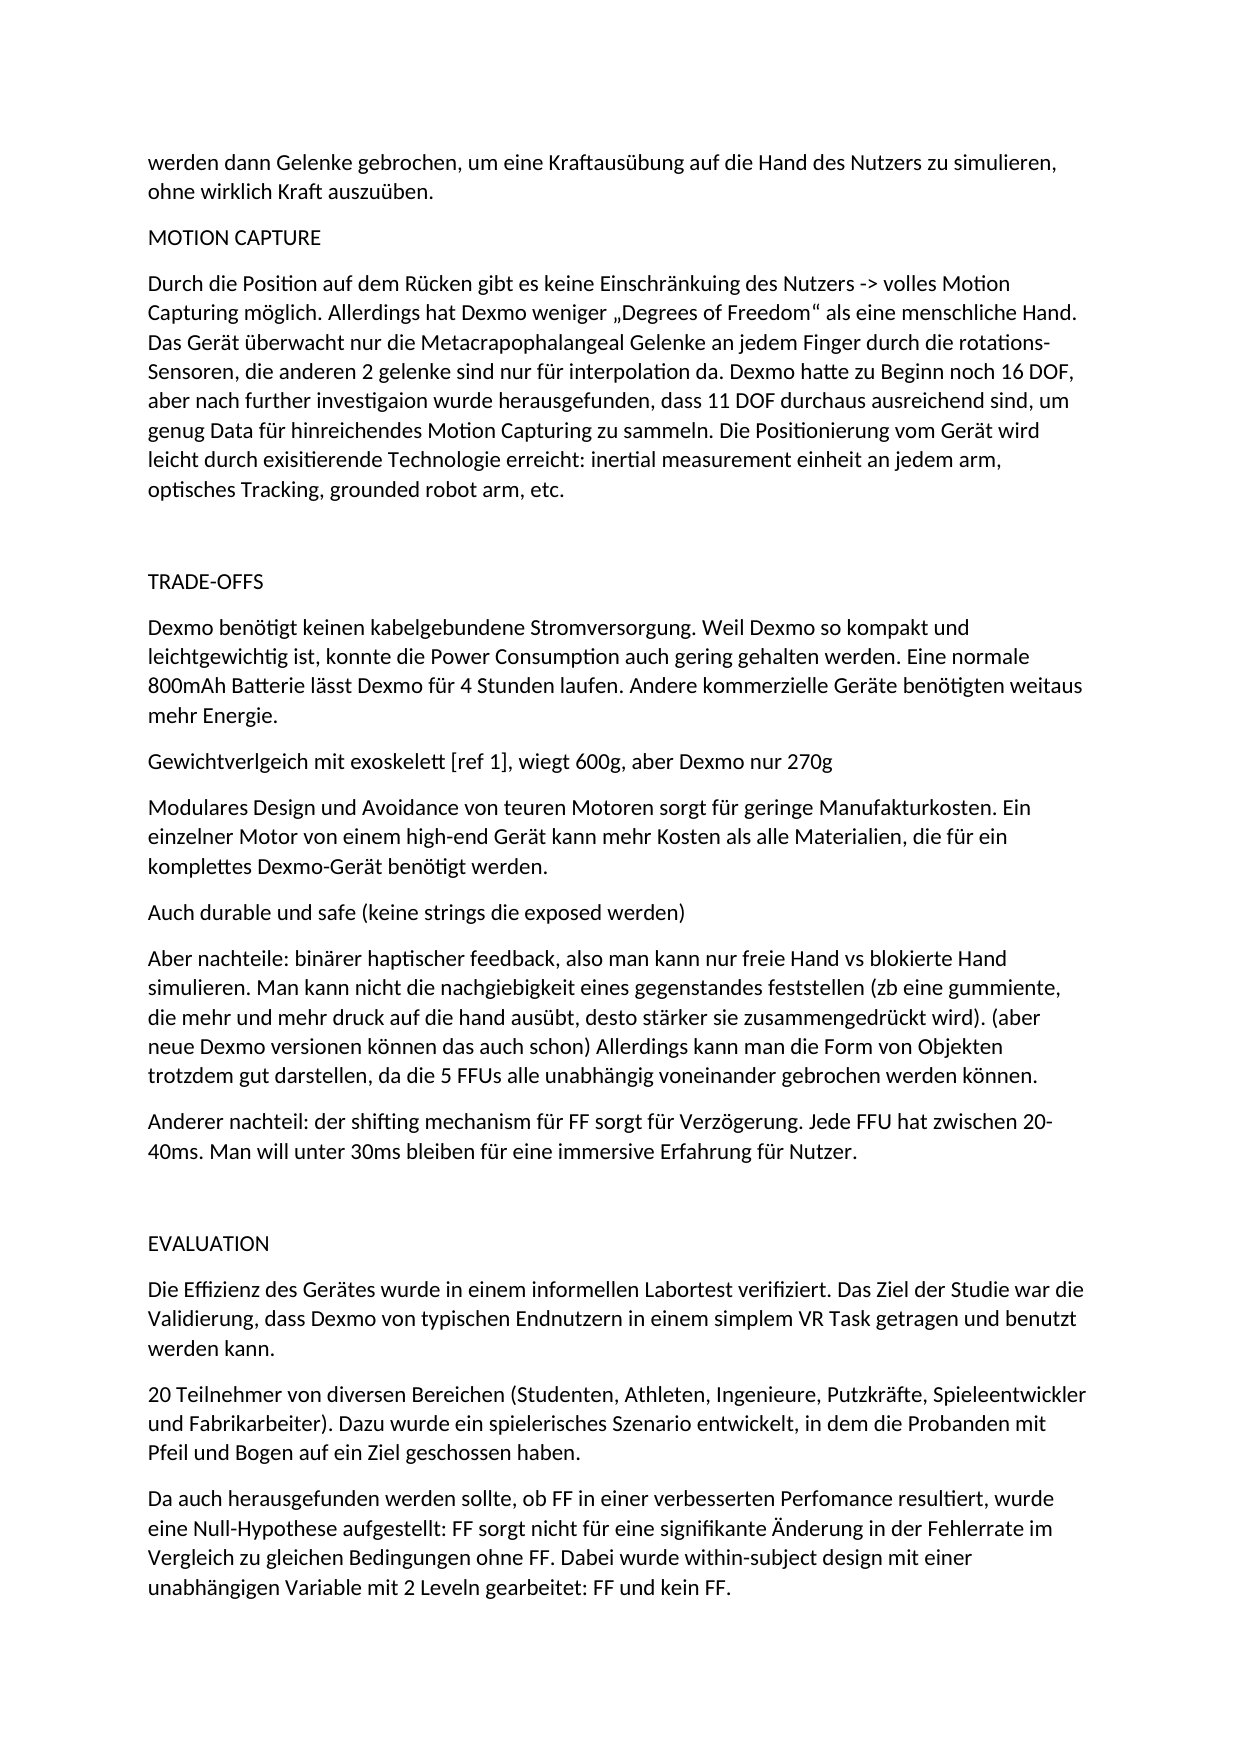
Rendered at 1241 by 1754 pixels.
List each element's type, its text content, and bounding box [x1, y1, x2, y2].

text Die Effizienz des Gerätes wurde in einem informellen Labortest verifiziert. Das Ziel der Studie war die Validierung, dass Dexmo von typischen Endnutzern in einem simplem VR Task getragen und benutzt werden kann. [148, 1275, 1093, 1362]
text Gewichtverlgeich mit exoskelett [ref 1], wiegt 600g, aber Dexmo nur 270g [148, 747, 1093, 775]
text Dexmo benötigt keinen kabelgebundene Stromversorgung. Weil Dexmo so kompakt und leichtgewichtig ist, konnte die Power Consumption auch gering gehalten werden. Eine normale 800mAh Batterie lässt Dexmo für 4 Stunden laufen. Andere kommerzielle Geräte benötigten weitaus mehr Energie. [148, 613, 1093, 729]
text Durch die Position auf dem Rücken gibt es keine Einschränkuing des Nutzers -> volles Motion Capturing möglich. Allerdings hat Dexmo weniger „Degrees of Freedom“ als eine menschliche Hand. Das Gerät überwacht nur die Metacrapophalangeal Gelenke an jedem Finger durch die rotations-Sensoren, die anderen 2 gelenke sind nur für interpolation da. Dexmo hatte zu Beginn noch 16 DOF, aber nach further investigaion wurde herausgefunden, dass 11 DOF durchaus ausreichend sind, um genug Data für hinreichendes Motion Capturing zu sammeln. Die Positionierung vom Gerät wird leicht durch exisitierende Technologie erreicht: inertial measurement einheit an jedem arm, optisches Tracking, grounded robot arm, etc. [148, 269, 1093, 503]
text MOTION CAPTURE [148, 223, 1093, 251]
text 20 Teilnehmer von diversen Bereichen (Studenten, Athleten, Ingenieure, Putzkräfte, Spieleentwickler und Fabrikarbeiter). Dazu wurde ein spielerisches Szenario entwickelt, in dem die Probanden mit Pfeil und Bogen auf ein Ziel geschossen haben. [148, 1380, 1093, 1466]
text EVALUATION [148, 1229, 1093, 1257]
text Anderer nachteil: der shifting mechanism für FF sorgt für Verzögerung. Jede FFU hat zwischen 20-40ms. Man will unter 30ms bleiben für eine immersive Erfahrung für Nutzer. [148, 1107, 1093, 1165]
text Modulares Design und Avoidance von teuren Motoren sorgt für geringe Manufakturkosten. Ein einzelner Motor von einem high-end Gerät kann mehr Kosten als alle Materialien, die für ein komplettes Dexmo-Gerät benötigt werden. [148, 793, 1093, 880]
text Aber nachteile: binärer haptischer feedback, also man kann nur freie Hand vs blokierte Hand simulieren. Man kann nicht die nachgiebigkeit eines gegenstandes feststellen (zb eine gummiente, die mehr und mehr druck auf die hand ausübt, desto stärker sie zusammengedrückt wird). (aber neue Dexmo versionen können das auch schon) Allerdings kann man die Form von Objekten trotzdem gut darstellen, da die 5 FFUs alle unabhängig voneinander gebrochen werden können. [148, 944, 1093, 1089]
text Da auch herausgefunden werden sollte, ob FF in einer verbesserten Perfomance resultiert, wurde eine Null-Hypothese aufgestellt: FF sorgt nicht für eine signifikante Änderung in der Fehlerrate im Vergleich zu gleichen Bedingungen ohne FF. Dabei wurde within-subject design mit einer unabhängigen Variable mit 2 Leveln gearbeitet: FF und kein FF. [148, 1484, 1093, 1601]
text Auch durable und safe (keine strings die exposed werden) [148, 898, 1093, 926]
text werden dann Gelenke gebrochen, um eine Kraftausübung auf die Hand des Nutzers zu simulieren, ohne wirklich Kraft auszuüben. [148, 148, 1093, 205]
text TRADE-OFFS [148, 567, 1093, 595]
